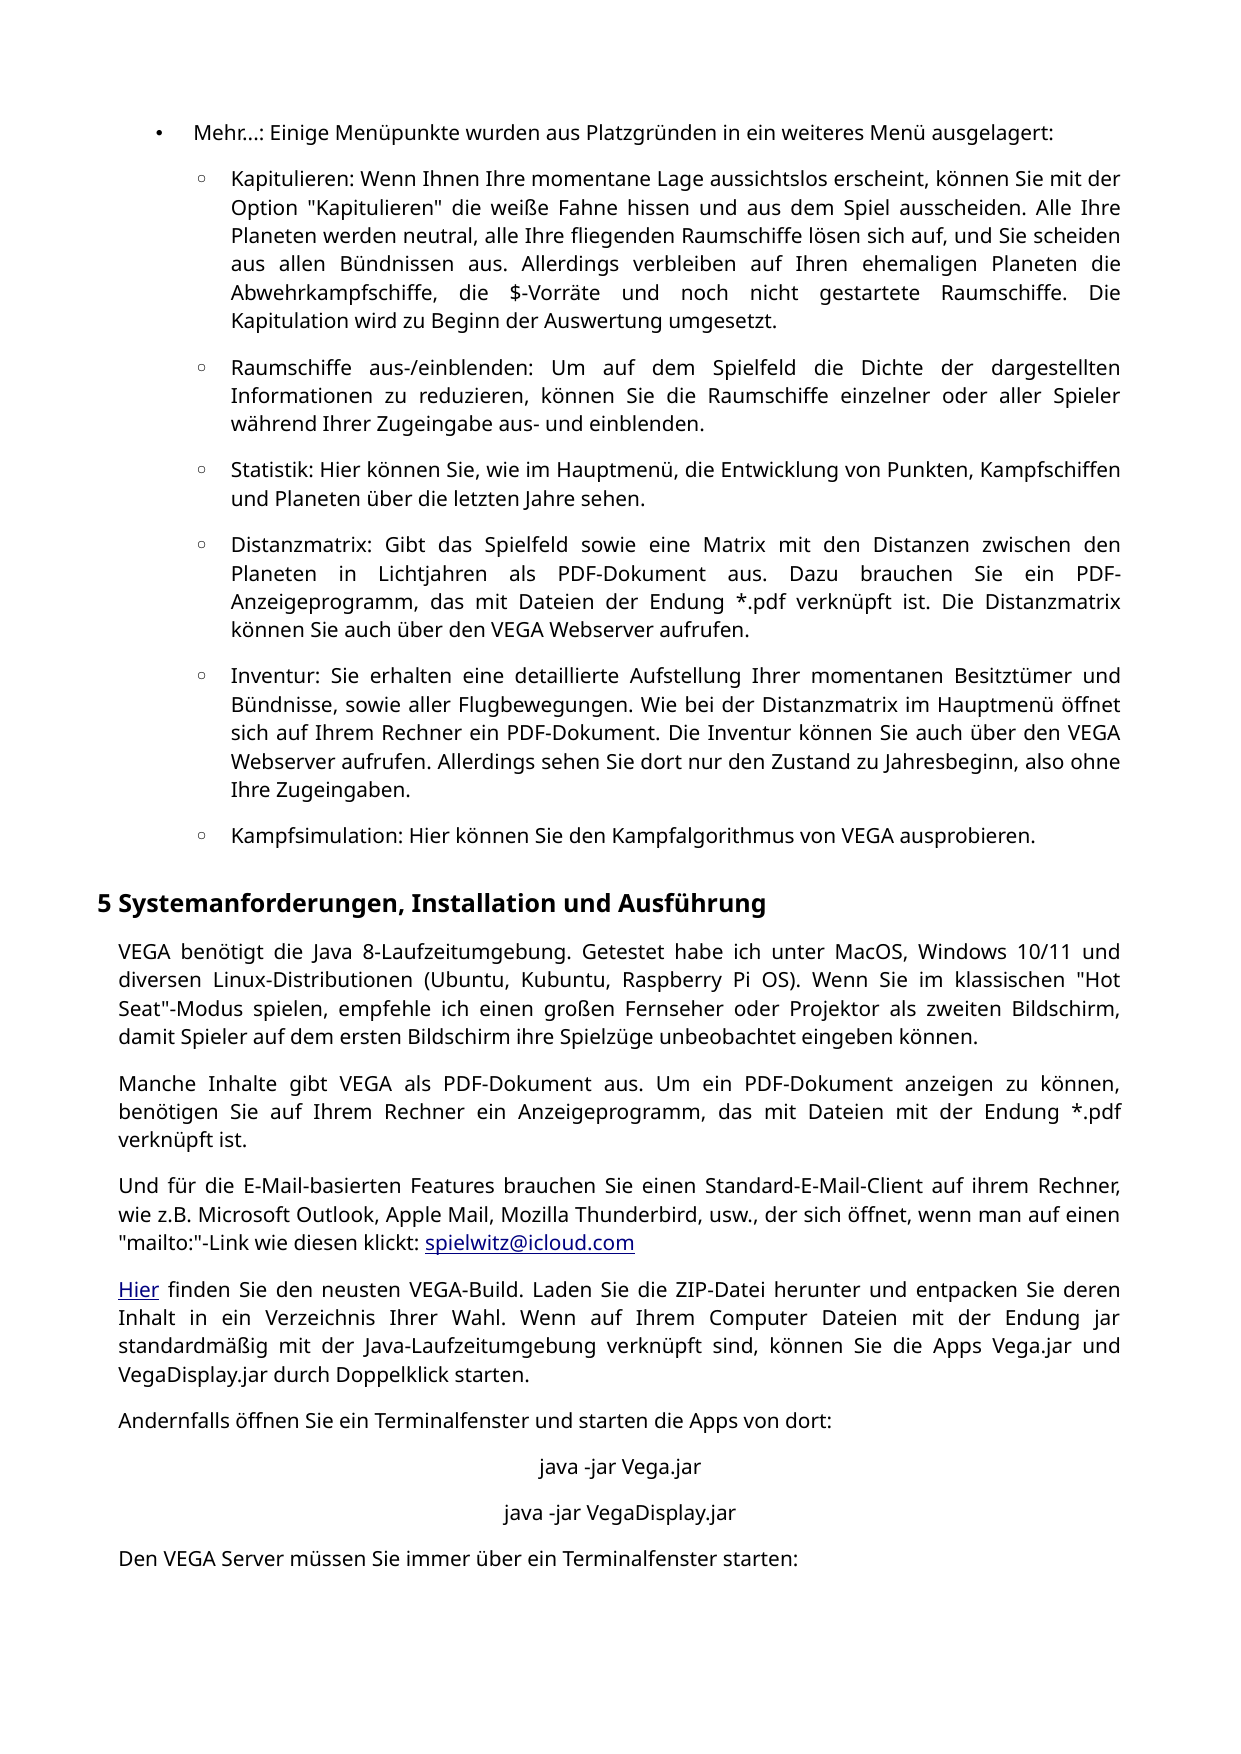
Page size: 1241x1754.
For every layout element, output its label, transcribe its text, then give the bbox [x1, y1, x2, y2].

subtitle Systemanforderungen, Installation und Ausführung [118, 885, 1122, 919]
list Mehr...: Einige Menüpunkte wurden aus Platzgründen in ein weiteres Menü ausgelagert: [156, 118, 1122, 147]
list Kapitulieren: Wenn Ihnen Ihre momentane Lage aussichtslos erscheint, können Sie mit der Option "Kapitulieren" die weiße Fahne hissen und aus dem Spiel ausscheiden. Alle Ihre Planeten werden neutral, alle Ihre fliegenden Raumschiffe lösen sich auf, und Sie scheiden aus allen Bündnissen aus. Allerdings verbleiben auf Ihren ehemaligen Planeten die Abwehrkampfschiffe, die $-Vorräte und noch nicht gestartete Raumschiffe. Die Kapitulation wird zu Beginn der Auswertung umgesetzt. [193, 164, 1122, 335]
text java -jar VegaDisplay.jar [118, 1498, 1122, 1527]
text java -jar Vega.jar [118, 1452, 1122, 1481]
text Und für die E-Mail-basierten Features brauchen Sie einen Standard-E-Mail-Client auf ihrem Rechner, wie z.B. Microsoft Outlook, Apple Mail, Mozilla Thunderbird, usw., der sich öffnet, wenn man auf einen "mailto:"-Link wie diesen klickt: spielwitz@icloud.com [118, 1172, 1122, 1257]
text Andernfalls öffnen Sie ein Terminalfenster und starten die Apps von dort: [118, 1406, 1122, 1434]
text Hier finden Sie den neusten VEGA-Build. Laden Sie die ZIP-Datei herunter und entpacken Sie deren Inhalt in ein Verzeichnis Ihrer Wahl. Wenn auf Ihrem Computer Dateien mit der Endung jar standardmäßig mit der Java-Laufzeitumgebung verknüpft sind, können Sie die Apps Vega.jar und VegaDisplay.jar durch Doppelklick starten. [118, 1275, 1122, 1388]
list Inventur: Sie erhalten eine detaillierte Aufstellung Ihrer momentanen Besitztümer und Bündnisse, sowie aller Flugbewegungen. Wie bei der Distanzmatrix im Hauptmenü öffnet sich auf Ihrem Rechner ein PDF-Dokument. Die Inventur können Sie auch über den VEGA Webserver aufrufen. Allerdings sehen Sie dort nur den Zustand zu Jahresbeginn, also ohne Ihre Zugeingaben. [193, 662, 1122, 804]
list Statistik: Hier können Sie, wie im Hauptmenü, die Entwicklung von Punkten, Kampfschiffen und Planeten über die letzten Jahre sehen. [193, 456, 1122, 512]
text Manche Inhalte gibt VEGA als PDF-Dokument aus. Um ein PDF-Dokument anzeigen zu können, benötigen Sie auf Ihrem Rechner ein Anzeigeprogramm, das mit Dateien mit der Endung *.pdf verknüpft ist. [118, 1069, 1122, 1154]
text VEGA benötigt die Java 8-Laufzeitumgebung. Getestet habe ich unter MacOS, Windows 10/11 und diversen Linux-Distributionen (Ubuntu, Kubuntu, Raspberry Pi OS). Wenn Sie im klassischen "Hot Seat"-Modus spielen, empfehle ich einen großen Fernseher oder Projektor als zweiten Bildschirm, damit Spieler auf dem ersten Bildschirm ihre Spielzüge unbeobachtet eingeben können. [118, 937, 1122, 1051]
list Kampfsimulation: Hier können Sie den Kampfalgorithmus von VEGA ausprobieren. [193, 822, 1122, 850]
list Distanzmatrix: Gibt das Spielfeld sowie eine Matrix mit den Distanzen zwischen den Planeten in Lichtjahren als PDF-Dokument aus. Dazu brauchen Sie ein PDF-Anzeigeprogramm, das mit Dateien der Endung *.pdf verknüpft ist. Die Distanzmatrix können Sie auch über den VEGA Webserver aufrufen. [193, 530, 1122, 644]
list Raumschiffe aus-/einblenden: Um auf dem Spielfeld die Dichte der dargestellten Informationen zu reduzieren, können Sie die Raumschiffe einzelner oder aller Spieler während Ihrer Zugeingabe aus- und einblenden. [193, 353, 1122, 438]
text Den VEGA Server müssen Sie immer über ein Terminalfenster starten: [118, 1544, 1122, 1573]
